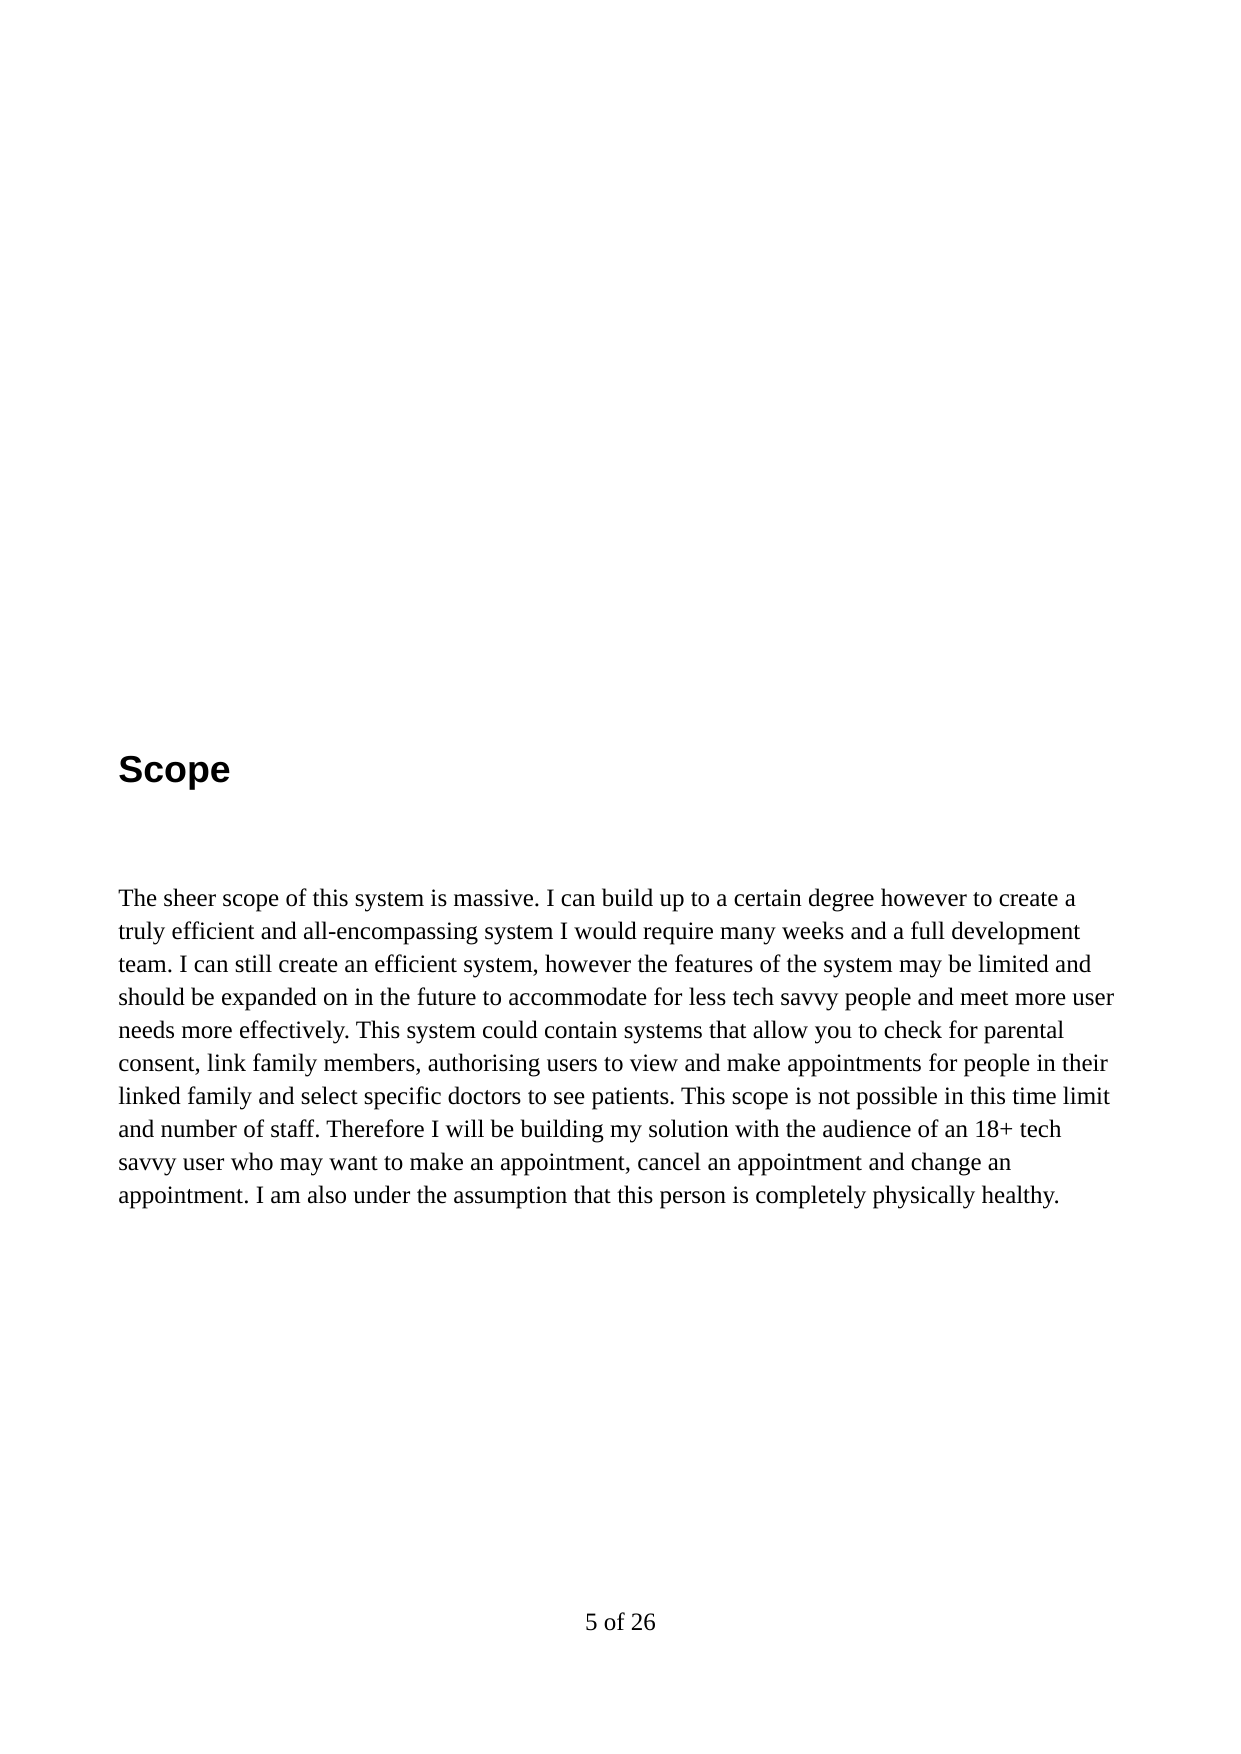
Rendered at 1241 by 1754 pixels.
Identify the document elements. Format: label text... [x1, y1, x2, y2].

text The sheer scope of this system is massive. I can build up to a certain degree however to create a truly efficient and all-encompassing system I would require many weeks and a full development team. I can still create an efficient system, however the features of the system may be limited and should be expanded on in the future to accommodate for less tech savvy people and meet more user needs more effectively. This system could contain systems that allow you to check for parental consent, link family members, authorising users to view and make appointments for people in their linked family and select specific doctors to see patients. This scope is not possible in this time limit and number of staff. Therefore I will be building my solution with the audience of an 18+ tech savvy user who may want to make an appointment, cancel an appointment and change an appointment. I am also under the assumption that this person is completely physically healthy. [118, 883, 1122, 1209]
subtitle Scope [118, 747, 1122, 790]
